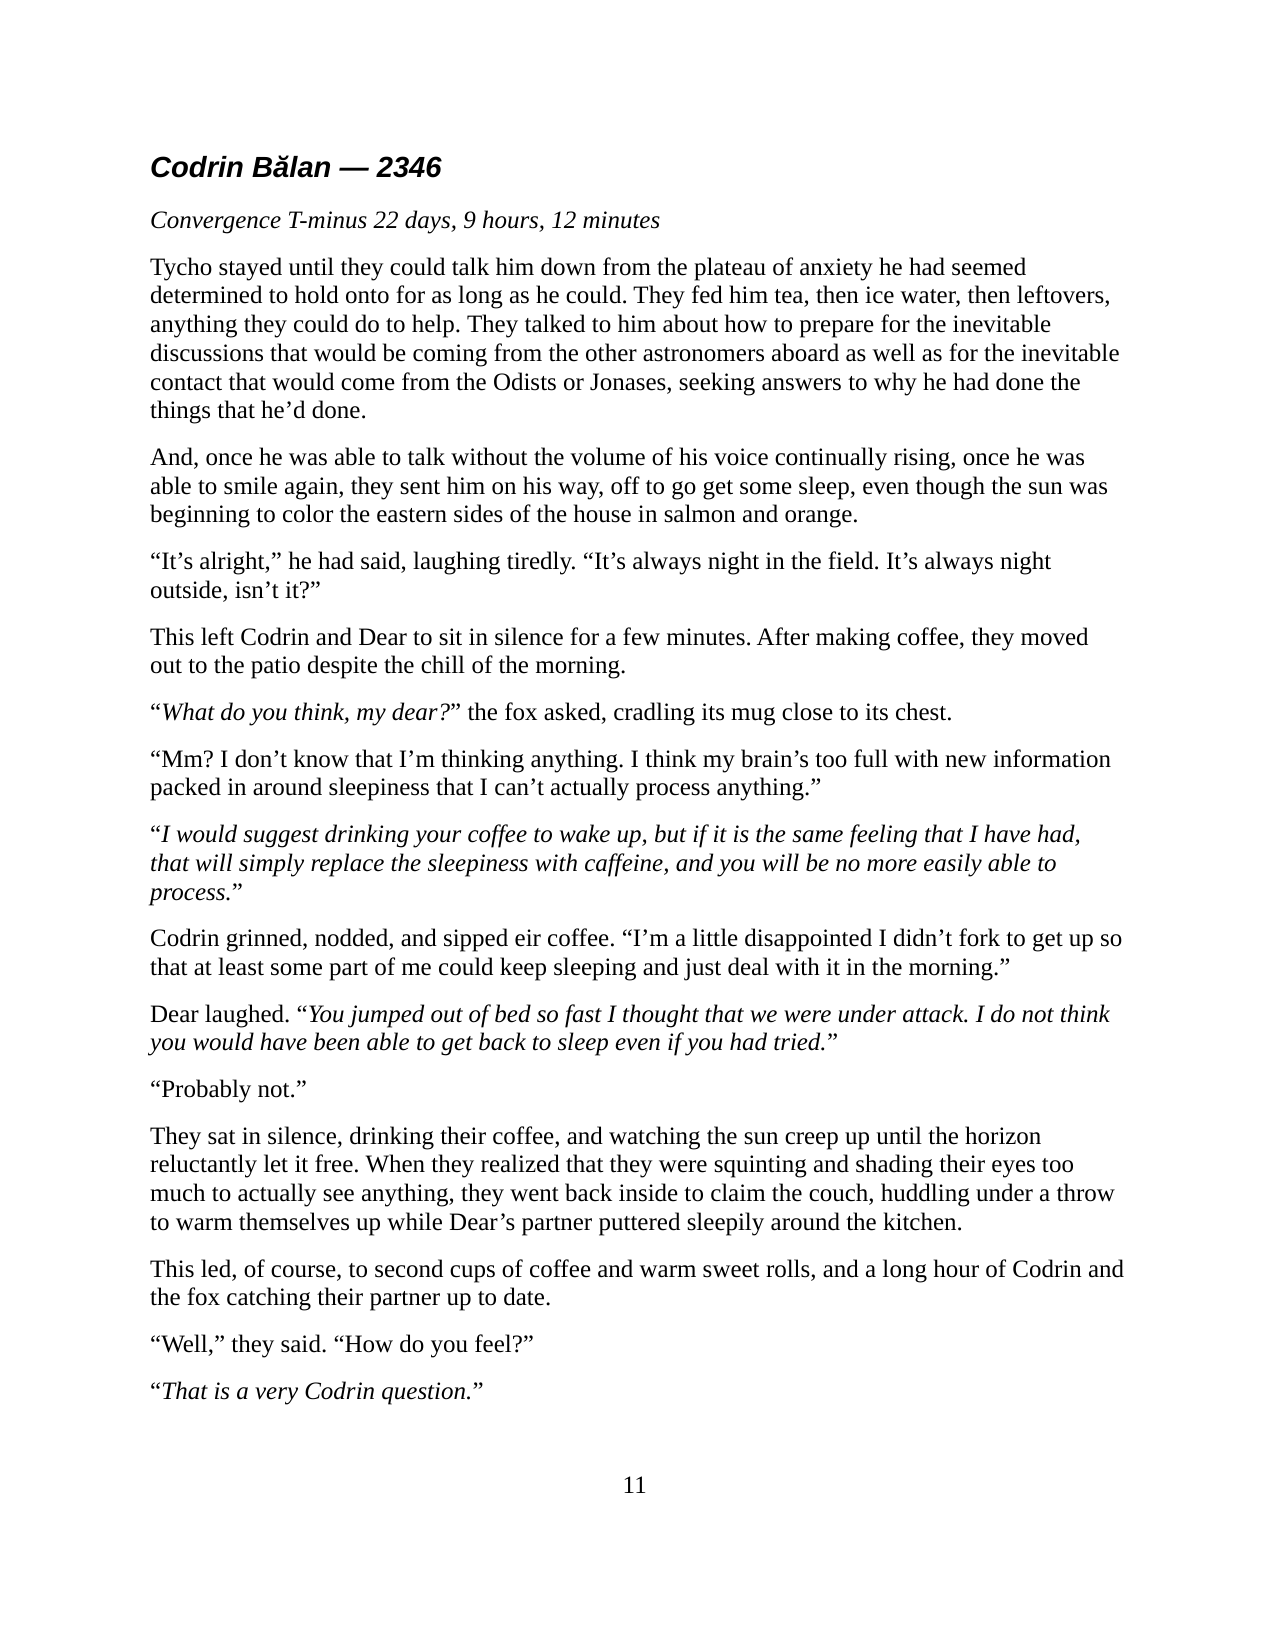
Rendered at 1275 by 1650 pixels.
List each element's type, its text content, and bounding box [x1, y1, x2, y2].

text Convergence T-minus 22 days, 9 hours, 12 minutes [150, 205, 1125, 234]
text Codrin grinned, nodded, and sipped eir coffee. “I’m a little disappointed I didn’t fork to get up so that at least some part of me could keep sleeping and just deal with it in the morning.” [150, 923, 1125, 981]
text “That is a very Codrin question.” [150, 1376, 1125, 1404]
text Dear laughed. “You jumped out of bed so fast I thought that we were under attack. I do not think you would have been able to get back to sleep even if you had tried.” [150, 999, 1125, 1056]
text They sat in silence, drinking their coffee, and watching the sun creep up until the horizon reluctantly let it free. When they realized that they were squinting and shading their eyes too much to actually see anything, they went back inside to claim the couch, huddling under a throw to warm themselves up while Dear’s partner puttered sleepily around the kitchen. [150, 1121, 1125, 1236]
text Tycho stayed until they could talk him down from the plateau of anxiety he had seemed determined to hold onto for as long as he could. They fed him tea, then ice water, then leftovers, anything they could do to help. They talked to him about how to prepare for the inevitable discussions that would be coming from the other astronomers aboard as well as for the inevitable contact that would come from the Odists or Jonases, seeking answers to why he had done the things that he’d done. [150, 252, 1125, 424]
text “Probably not.” [150, 1074, 1125, 1103]
text This left Codrin and Dear to sit in silence for a few minutes. After making coffee, they moved out to the patio despite the chill of the morning. [150, 622, 1125, 679]
text “Mm? I don’t know that I’m thinking anything. I think my brain’s too full with new information packed in around sleepiness that I can’t actually process anything.” [150, 744, 1125, 801]
text “I would suggest drinking your coffee to wake up, but if it is the same feeling that I have had, that will simply replace the sleepiness with caffeine, and you will be no more easily able to process.” [150, 819, 1125, 905]
text This led, of course, to second cups of coffee and warm sweet rolls, and a long hour of Codrin and the fox catching their partner up to date. [150, 1254, 1125, 1311]
text “Well,” they said. “How do you feel?” [150, 1329, 1125, 1358]
subtitle Codrin Bălan — 2346 [150, 150, 1125, 183]
text “What do you think, my dear?” the fox asked, cradling its mug close to its chest. [150, 697, 1125, 726]
text And, once he was able to talk without the volume of his voice continually rising, once he was able to smile again, they sent him on his way, off to go get some sleep, even though the sun was beginning to color the eastern sides of the house in salmon and orange. [150, 442, 1125, 528]
text “It’s alright,” he had said, laughing tiredly. “It’s always night in the field. It’s always night outside, isn’t it?” [150, 546, 1125, 604]
